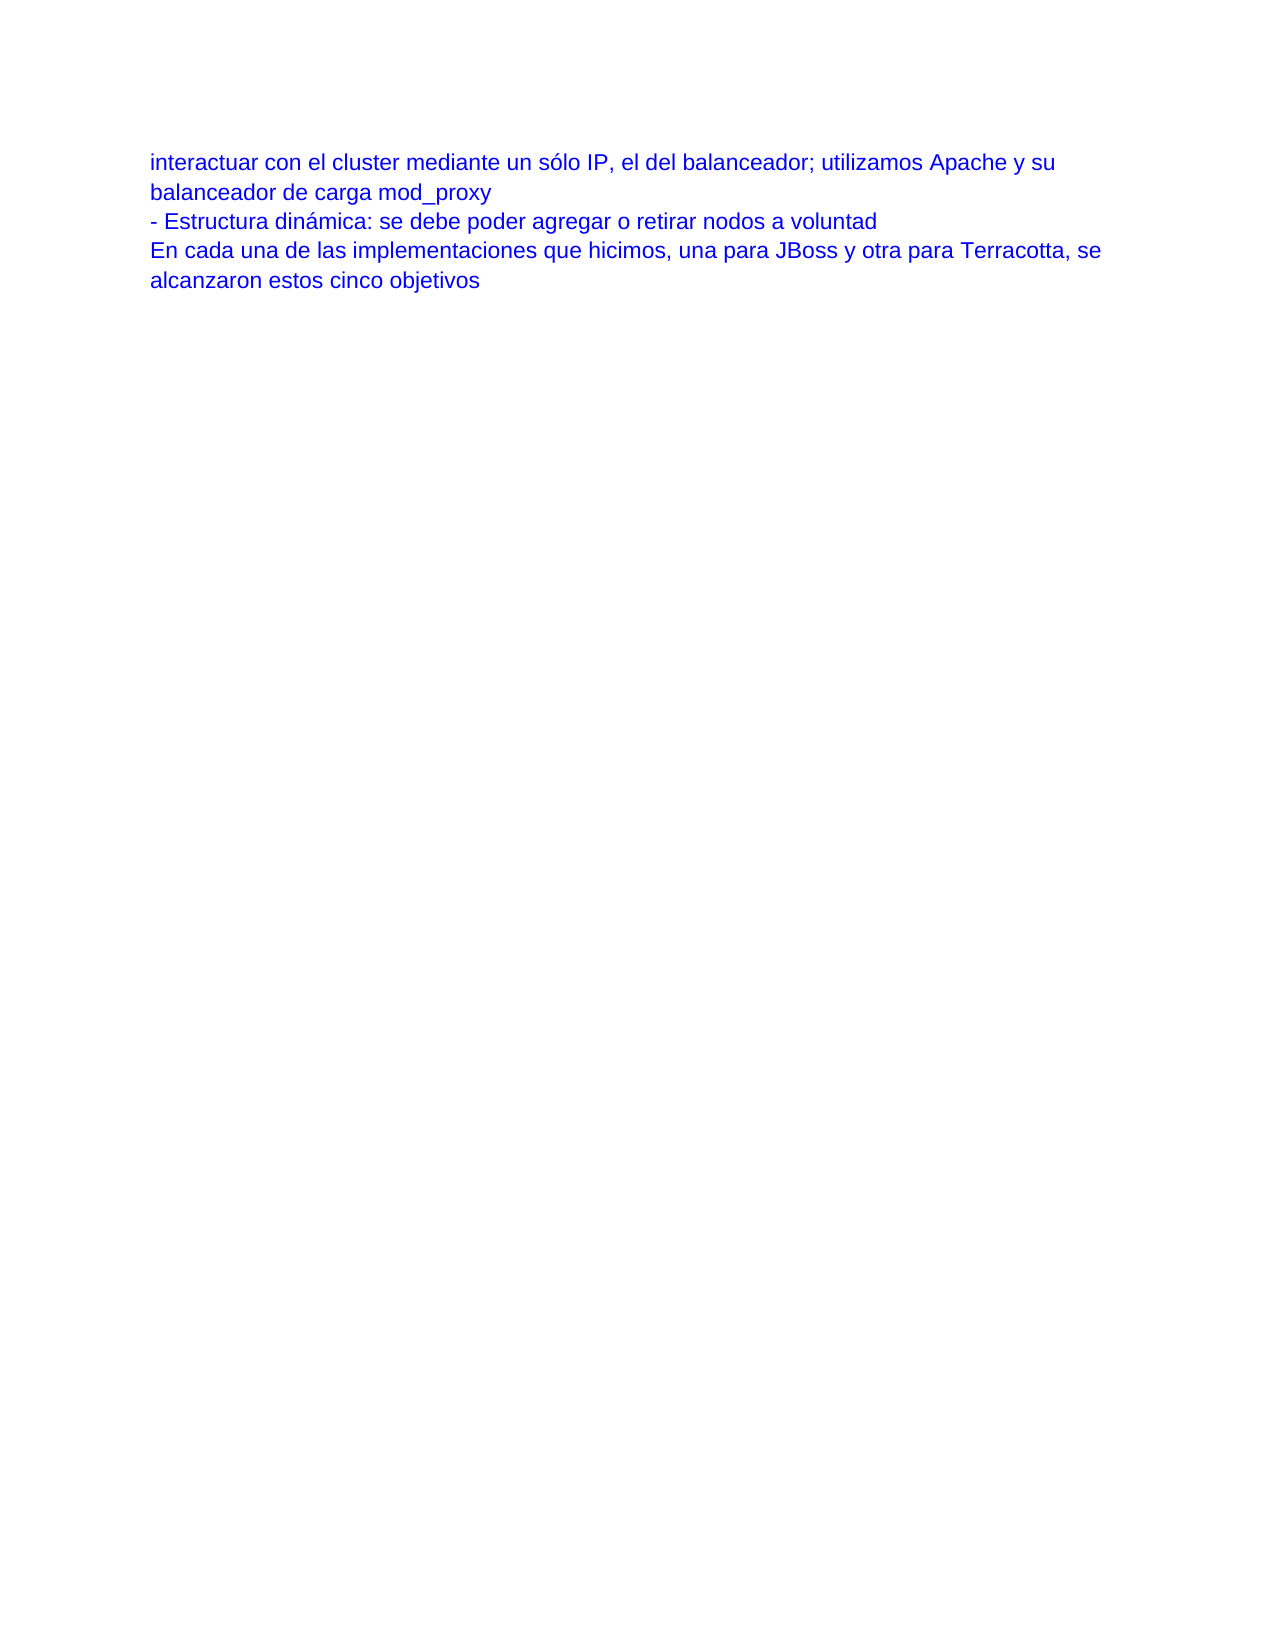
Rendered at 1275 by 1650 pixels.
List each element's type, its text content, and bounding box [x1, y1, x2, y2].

text En cada una de las implementaciones que hicimos, una para JBoss y otra para Terracotta, se alcanzaron estos cinco objetivos [150, 238, 1125, 293]
text - Estructura dinámica: se debe poder agregar o retirar nodos a voluntad [150, 209, 1125, 234]
text interactuar con el cluster mediante un sólo IP, el del balanceador; utilizamos Apache y su balanceador de carga mod_proxy [150, 150, 1125, 205]
